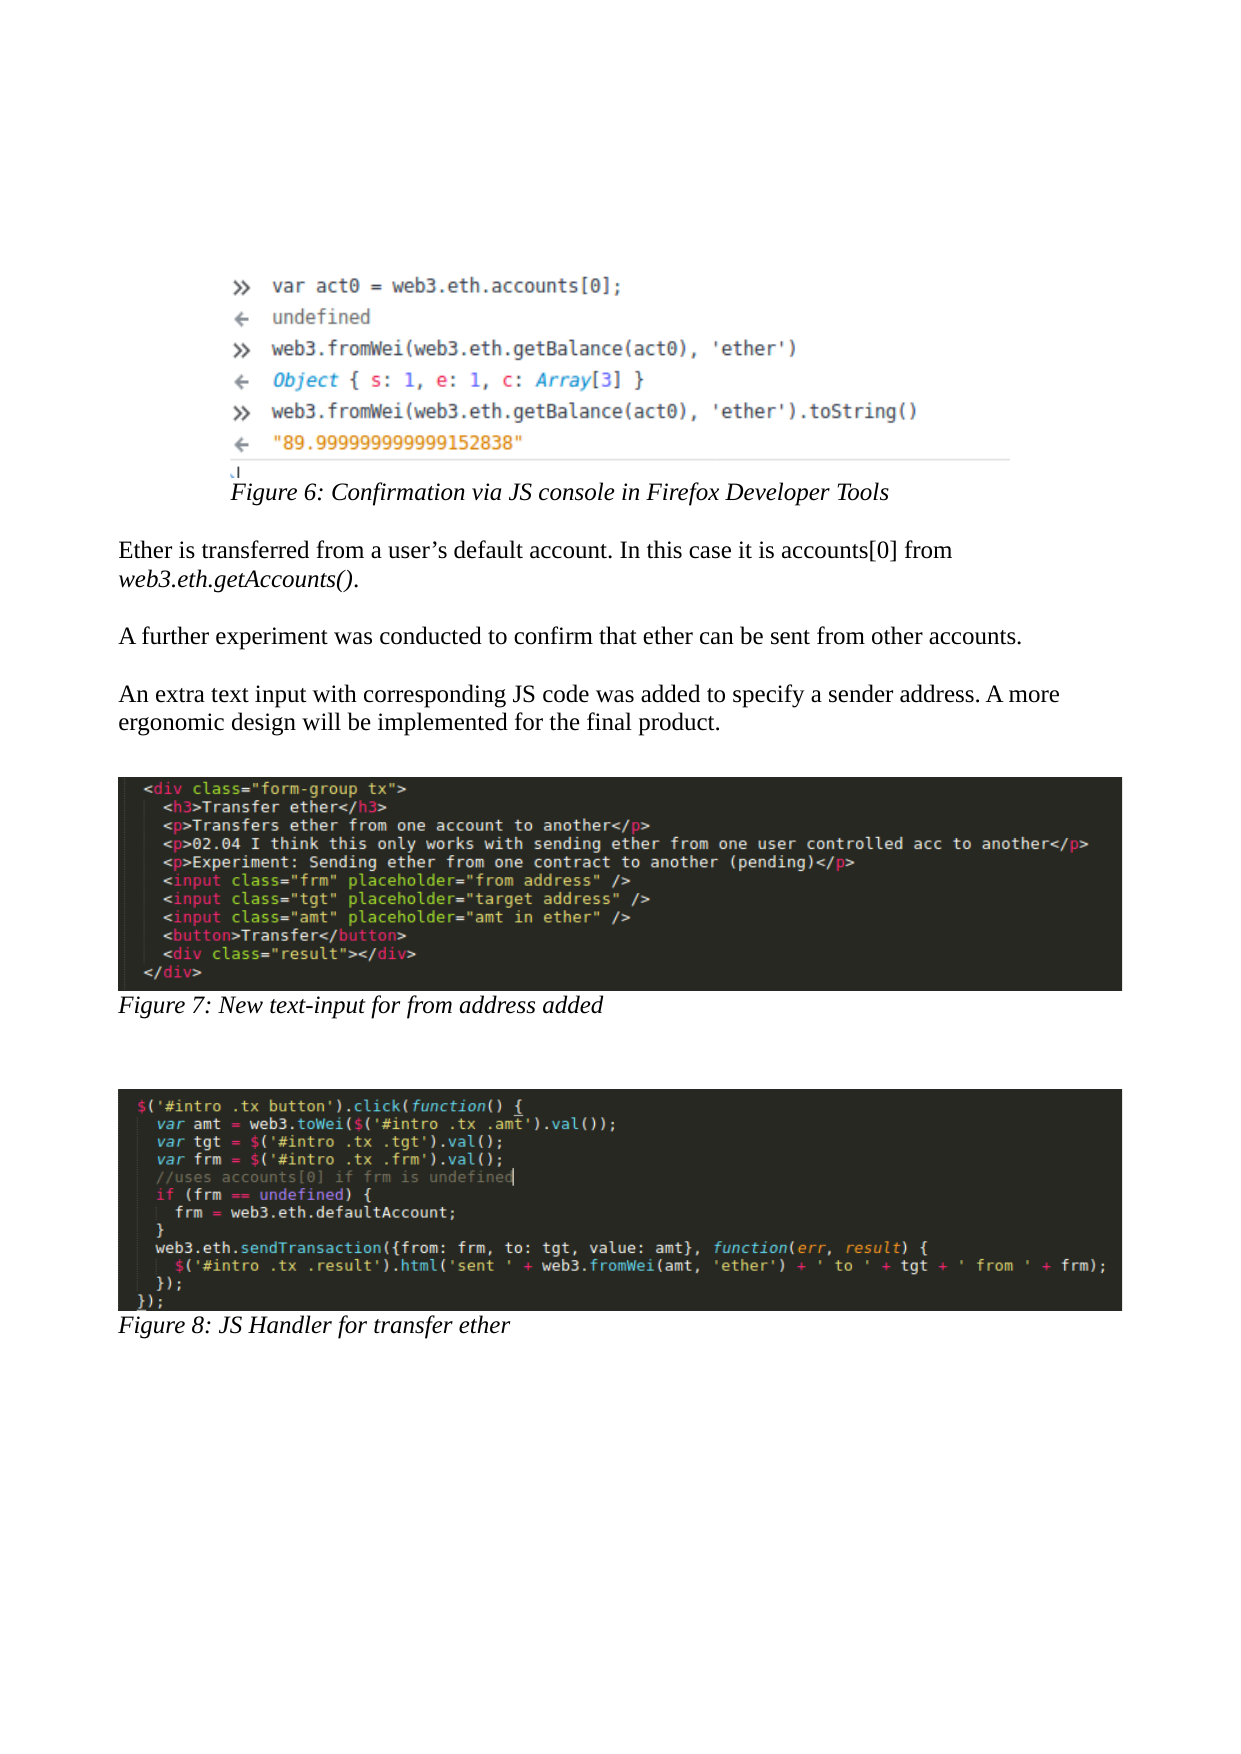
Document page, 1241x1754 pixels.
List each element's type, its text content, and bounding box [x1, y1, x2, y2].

text Figure 8: JS Handler for transfer ether [118, 1311, 1122, 1339]
picture [118, 1089, 1123, 1311]
text Figure 6: Confirmation via JS console in Firefox Developer Tools [230, 478, 1010, 506]
text An extra text input with corresponding JS code was added to specify a sender address. A more ergonomic design will be implemented for the final product. [118, 679, 1122, 736]
text Ether is transferred from a user’s default account. In this case it is accounts[0] from web3.eth.getAccounts(). [118, 535, 1122, 592]
picture [118, 777, 1123, 991]
picture [230, 274, 1010, 478]
text Figure 7: New text-input for from address added [118, 991, 1122, 1019]
text A further experiment was conducted to confirm that ether can be sent from other accounts. [118, 621, 1122, 650]
